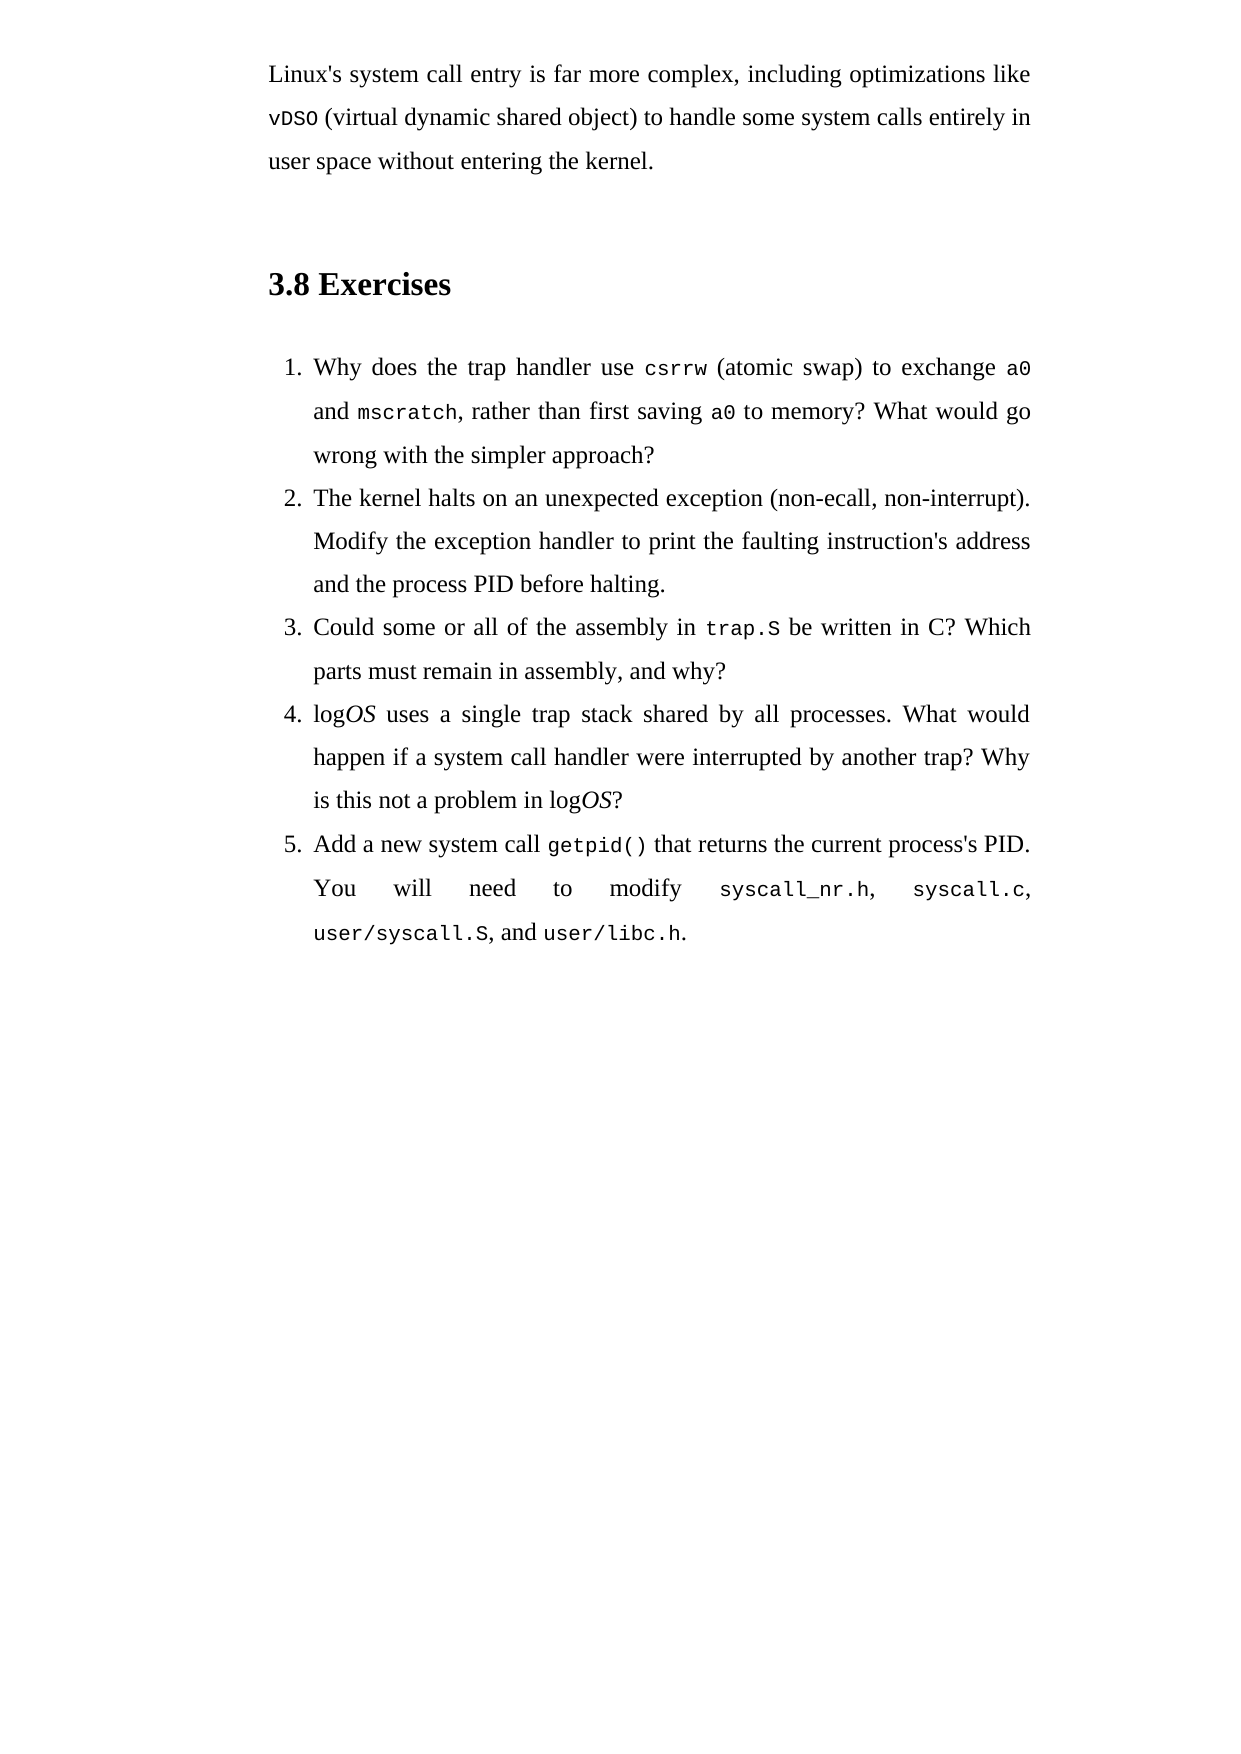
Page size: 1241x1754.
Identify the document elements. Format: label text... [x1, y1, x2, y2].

list The kernel halts on an unexpected exception (non-ecall, non-interrupt). Modify the exception handler to print the faulting instruction's address and the process PID before halting. [284, 483, 1031, 598]
list Why does the trap handler use csrrw (atomic swap) to exchange a0 and mscratch, rather than first saving a0 to memory? What would go wrong with the simpler approach? [284, 352, 1031, 468]
text Linux's system call entry is far more complex, including optimizations like vDSO (virtual dynamic shared object) to handle some system calls entirely in user space without entering the kernel. [268, 59, 1031, 175]
subtitle 3.8 Exercises [268, 264, 1031, 303]
list Add a new system call getpid() that returns the current process's PID. You will need to modify syscall_nr.h, syscall.c, user/syscall.S, and user/libc.h. [284, 829, 1031, 946]
list logOS uses a single trap stack shared by all processes. What would happen if a system call handler were interrupted by another trap? Why is this not a problem in logOS? [284, 699, 1031, 814]
list Could some or all of the assembly in trap.S be written in C? Which parts must remain in assembly, and why? [284, 612, 1031, 685]
